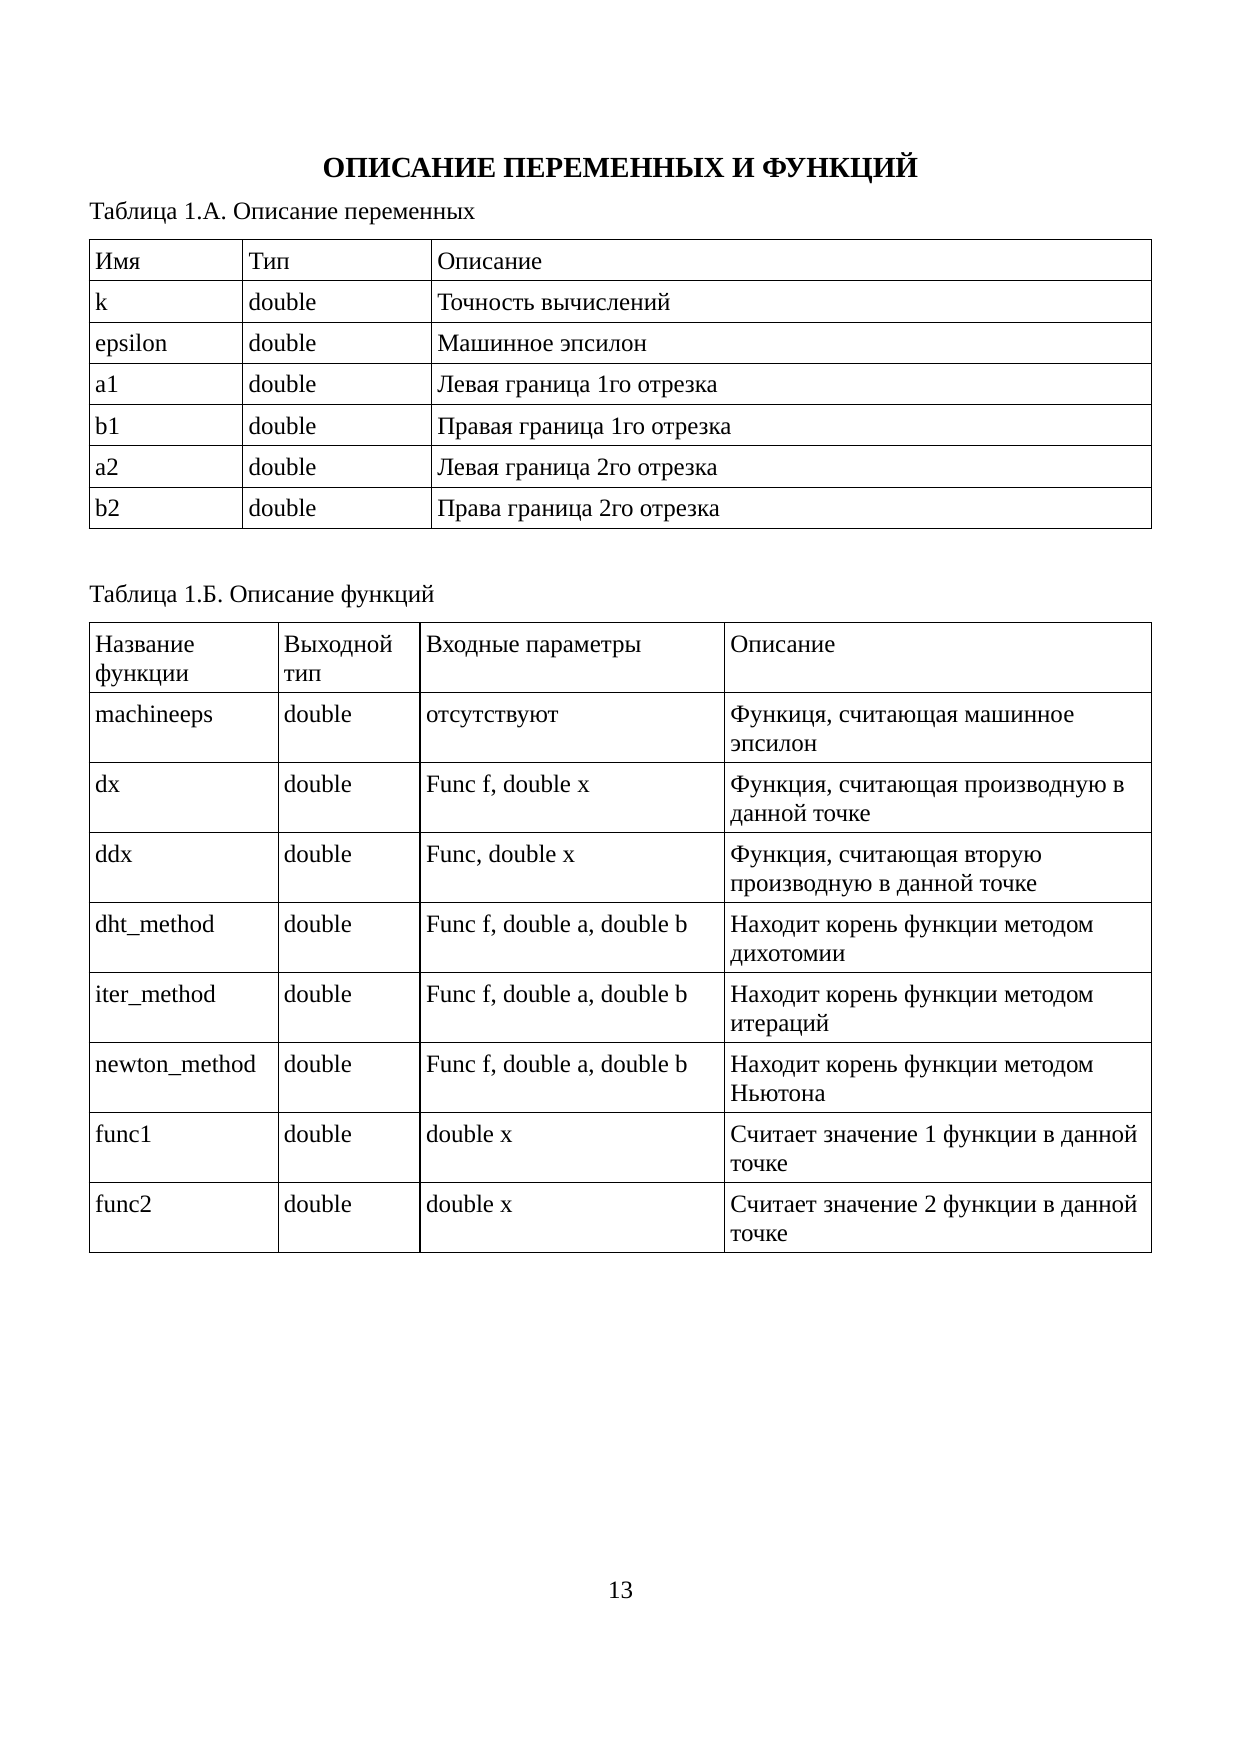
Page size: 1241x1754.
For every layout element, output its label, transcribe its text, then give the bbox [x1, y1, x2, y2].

table_cell double [279, 693, 419, 762]
table_header Выходной тип [279, 623, 419, 692]
table_cell Считает значение 1 функции в данной точке [725, 1113, 1151, 1182]
table_cell Func f, double x [421, 763, 724, 832]
table_cell b2 [90, 488, 242, 528]
table_header Входные параметры [421, 623, 724, 692]
table_cell Функция, считающая производную в данной точке [725, 763, 1151, 832]
table_header Описание [432, 240, 1151, 280]
table_cell Func, double x [421, 833, 724, 902]
table_cell Точность вычислений [432, 281, 1151, 322]
table_cell ddx [90, 833, 278, 902]
table_cell Левая граница 1го отрезка [432, 364, 1151, 404]
table_cell double x [421, 1113, 724, 1182]
table_cell double [243, 281, 431, 322]
table_cell Левая граница 2го отрезка [432, 446, 1151, 487]
table_cell Находит корень функции методом Ньютона [725, 1043, 1151, 1112]
text Таблица 1.Б. Описание функций [89, 579, 1152, 608]
table_cell func2 [90, 1183, 278, 1252]
table_cell Func f, double a, double b [421, 903, 724, 972]
table_cell dht_method [90, 903, 278, 972]
table_cell Права граница 2го отрезка [432, 488, 1151, 528]
table_cell double [279, 973, 419, 1042]
subtitle Описание переменных и функций [89, 150, 1152, 183]
table_cell Находит корень функции методом итераций [725, 973, 1151, 1042]
table_cell double [279, 1183, 419, 1252]
text Таблица 1.А. Описание переменных [89, 196, 1152, 225]
table_cell Функиця, считающая машинное эпсилон [725, 693, 1151, 762]
table_cell b1 [90, 405, 242, 445]
table_cell Считает значение 2 функции в данной точке [725, 1183, 1151, 1252]
table_cell double [279, 763, 419, 832]
table_cell newton_method [90, 1043, 278, 1112]
table_header Название функции [90, 623, 278, 692]
table_cell Func f, double a, double b [421, 973, 724, 1042]
table_cell Функция, считающая вторую производную в данной точке [725, 833, 1151, 902]
table_cell double [243, 488, 431, 528]
table_cell func1 [90, 1113, 278, 1182]
table_cell double [243, 364, 431, 404]
table_header Тип [243, 240, 431, 280]
table_cell Находит корень функции методом дихотомии [725, 903, 1151, 972]
table_cell double [243, 446, 431, 487]
table_cell double [243, 323, 431, 363]
table_cell machineeps [90, 693, 278, 762]
table_header Описание [725, 623, 1151, 692]
table_cell iter_method [90, 973, 278, 1042]
table_cell double [243, 405, 431, 445]
table_cell epsilon [90, 323, 242, 363]
table_cell a1 [90, 364, 242, 404]
table_cell k [90, 281, 242, 322]
table_cell double x [421, 1183, 724, 1252]
table_cell double [279, 833, 419, 902]
table_cell double [279, 1043, 419, 1112]
table_header Имя [90, 240, 242, 280]
table_cell Func f, double a, double b [421, 1043, 724, 1112]
table_cell double [279, 903, 419, 972]
table_cell double [279, 1113, 419, 1182]
table_cell Правая граница 1го отрезка [432, 405, 1151, 445]
table_cell Машинное эпсилон [432, 323, 1151, 363]
table_cell отсутствуют [421, 693, 724, 762]
table_cell a2 [90, 446, 242, 487]
table_cell dx [90, 763, 278, 832]
